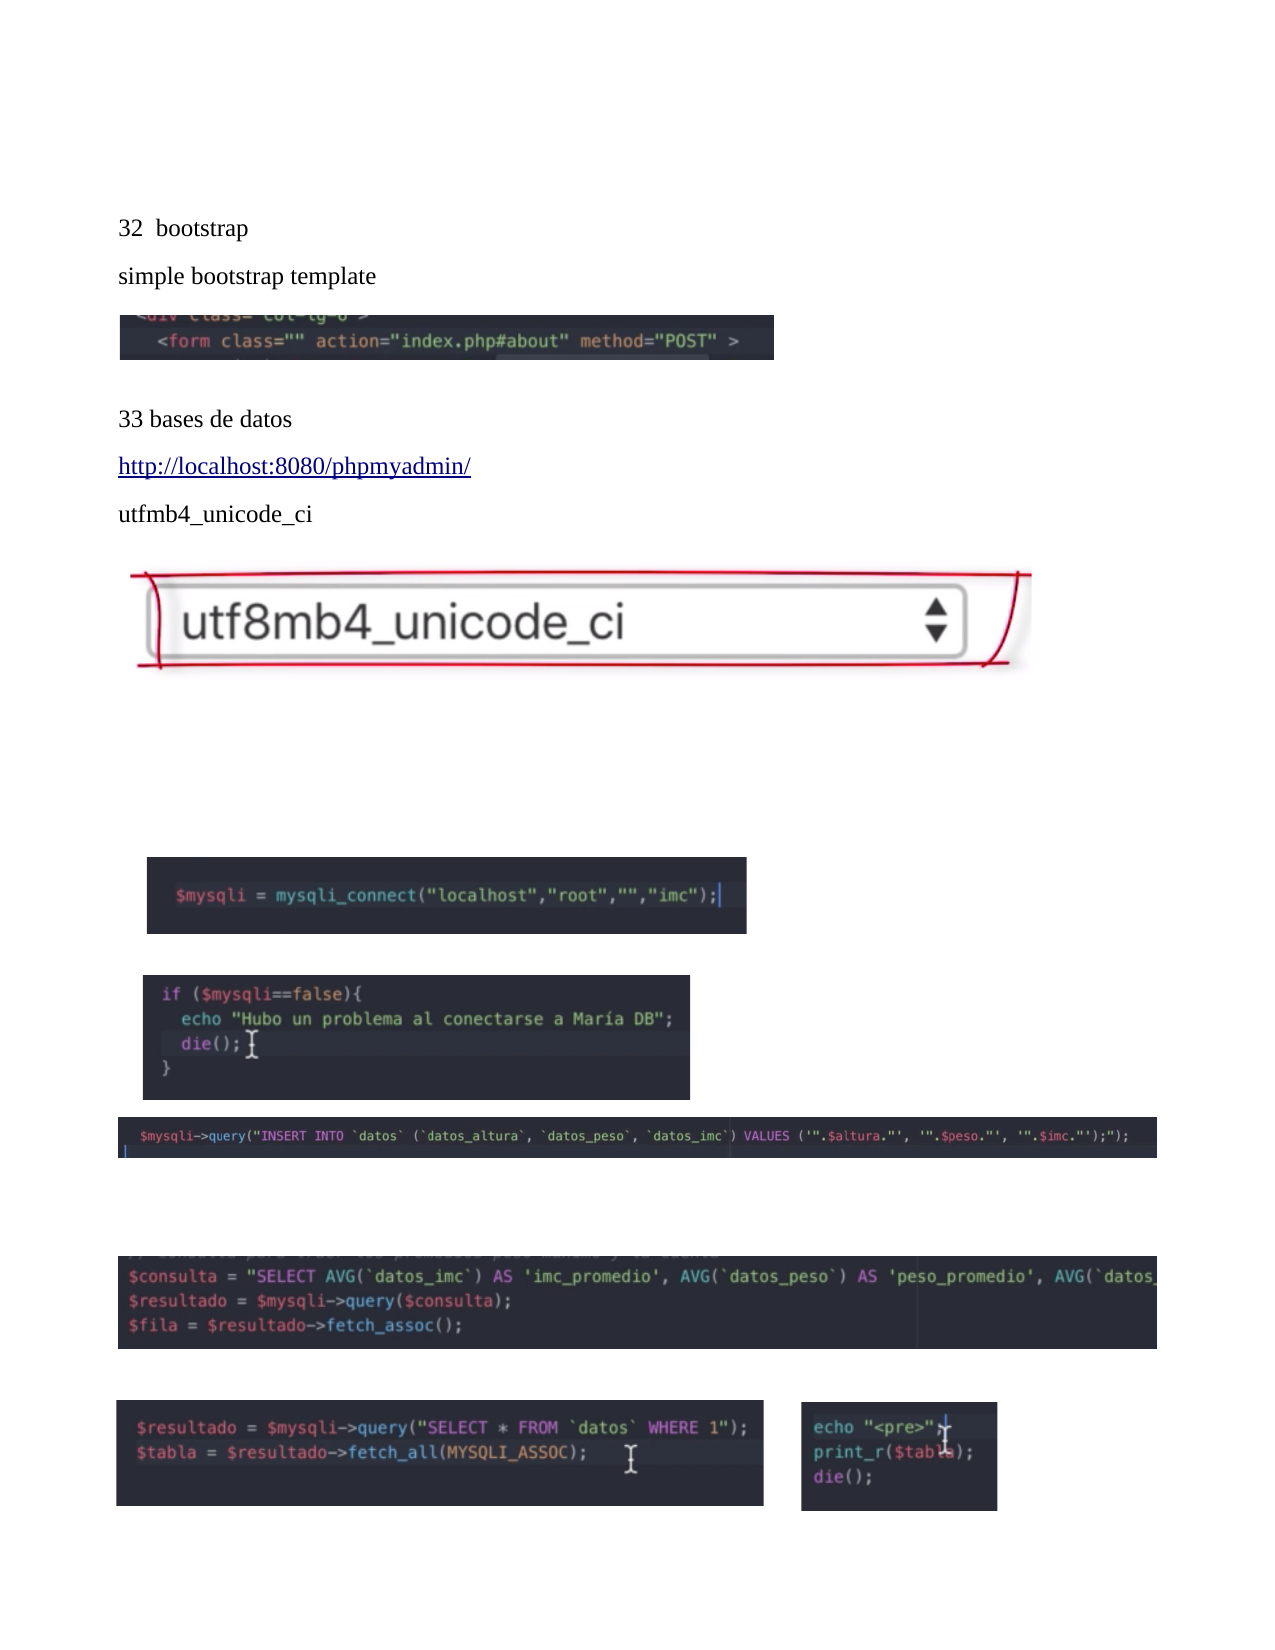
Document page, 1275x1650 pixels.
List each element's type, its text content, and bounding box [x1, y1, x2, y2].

text simple bootstrap template [118, 261, 1157, 290]
picture [801, 1402, 998, 1511]
picture [116, 1400, 764, 1506]
text 33 bases de datos [118, 404, 1157, 432]
picture [146, 857, 747, 934]
picture [130, 555, 1032, 694]
picture [118, 1117, 1157, 1158]
picture [119, 315, 774, 360]
picture [142, 975, 691, 1100]
text utfmb4_unicode_ci [118, 499, 1157, 528]
text http://localhost:8080/phpmyadmin/ [118, 451, 1157, 480]
picture [118, 1256, 1157, 1349]
text 32 bootstrap [118, 213, 1157, 242]
